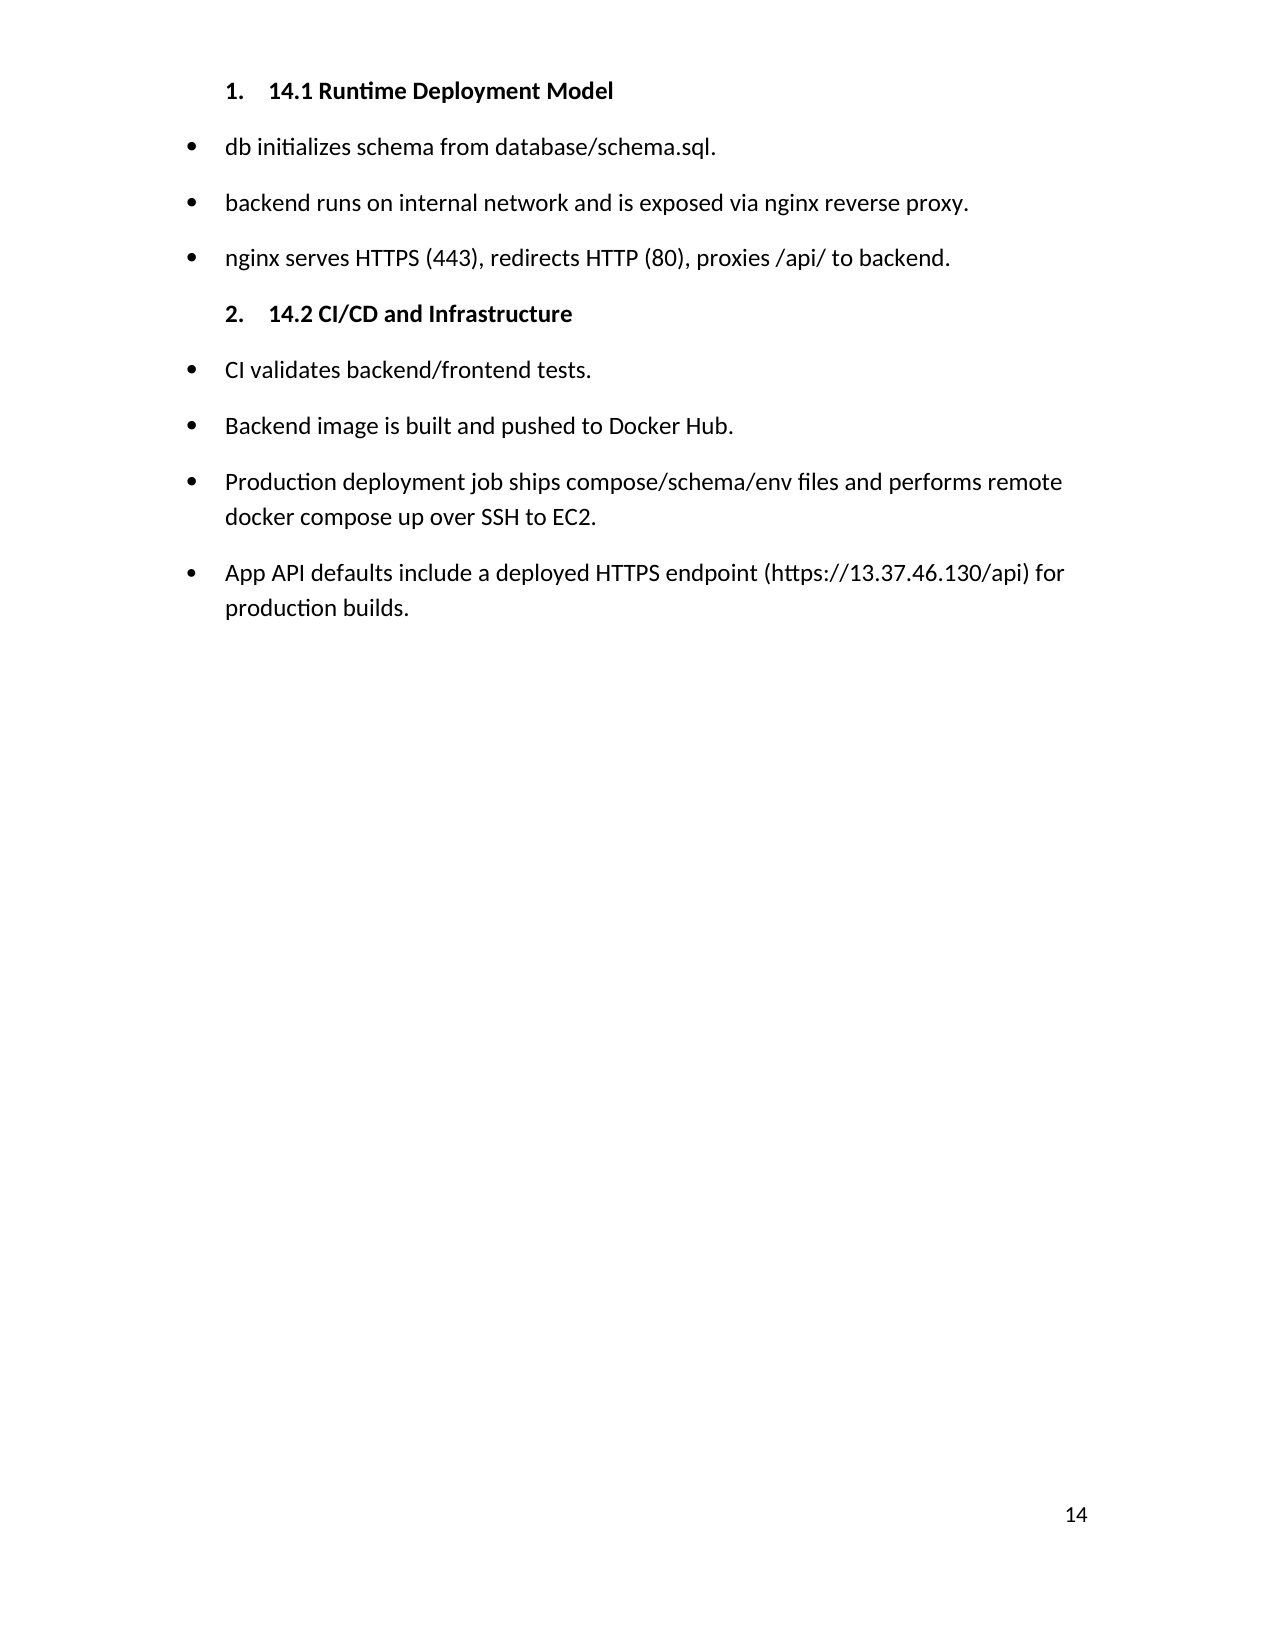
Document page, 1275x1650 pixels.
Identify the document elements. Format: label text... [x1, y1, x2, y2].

list nginx serves HTTPS (443), redirects HTTP (80), proxies /api/ to backend. [187, 242, 1087, 273]
list db initializes schema from database/schema.sql. [187, 131, 1087, 161]
list App API defaults include a deployed HTTPS endpoint (https://13.37.46.130/api) for production builds. [187, 557, 1087, 622]
list backend runs on internal network and is exposed via nginx reverse proxy. [187, 187, 1087, 217]
list 14.2 CI/CD and Infrastructure [225, 298, 1087, 329]
list CI validates backend/frontend tests. [187, 354, 1087, 385]
list Backend image is built and pushed to Docker Hub. [187, 410, 1087, 441]
list 14.1 Runtime Deployment Model [225, 75, 1087, 106]
list Production deployment job ships compose/schema/env files and performs remote docker compose up over SSH to EC2. [187, 466, 1087, 531]
